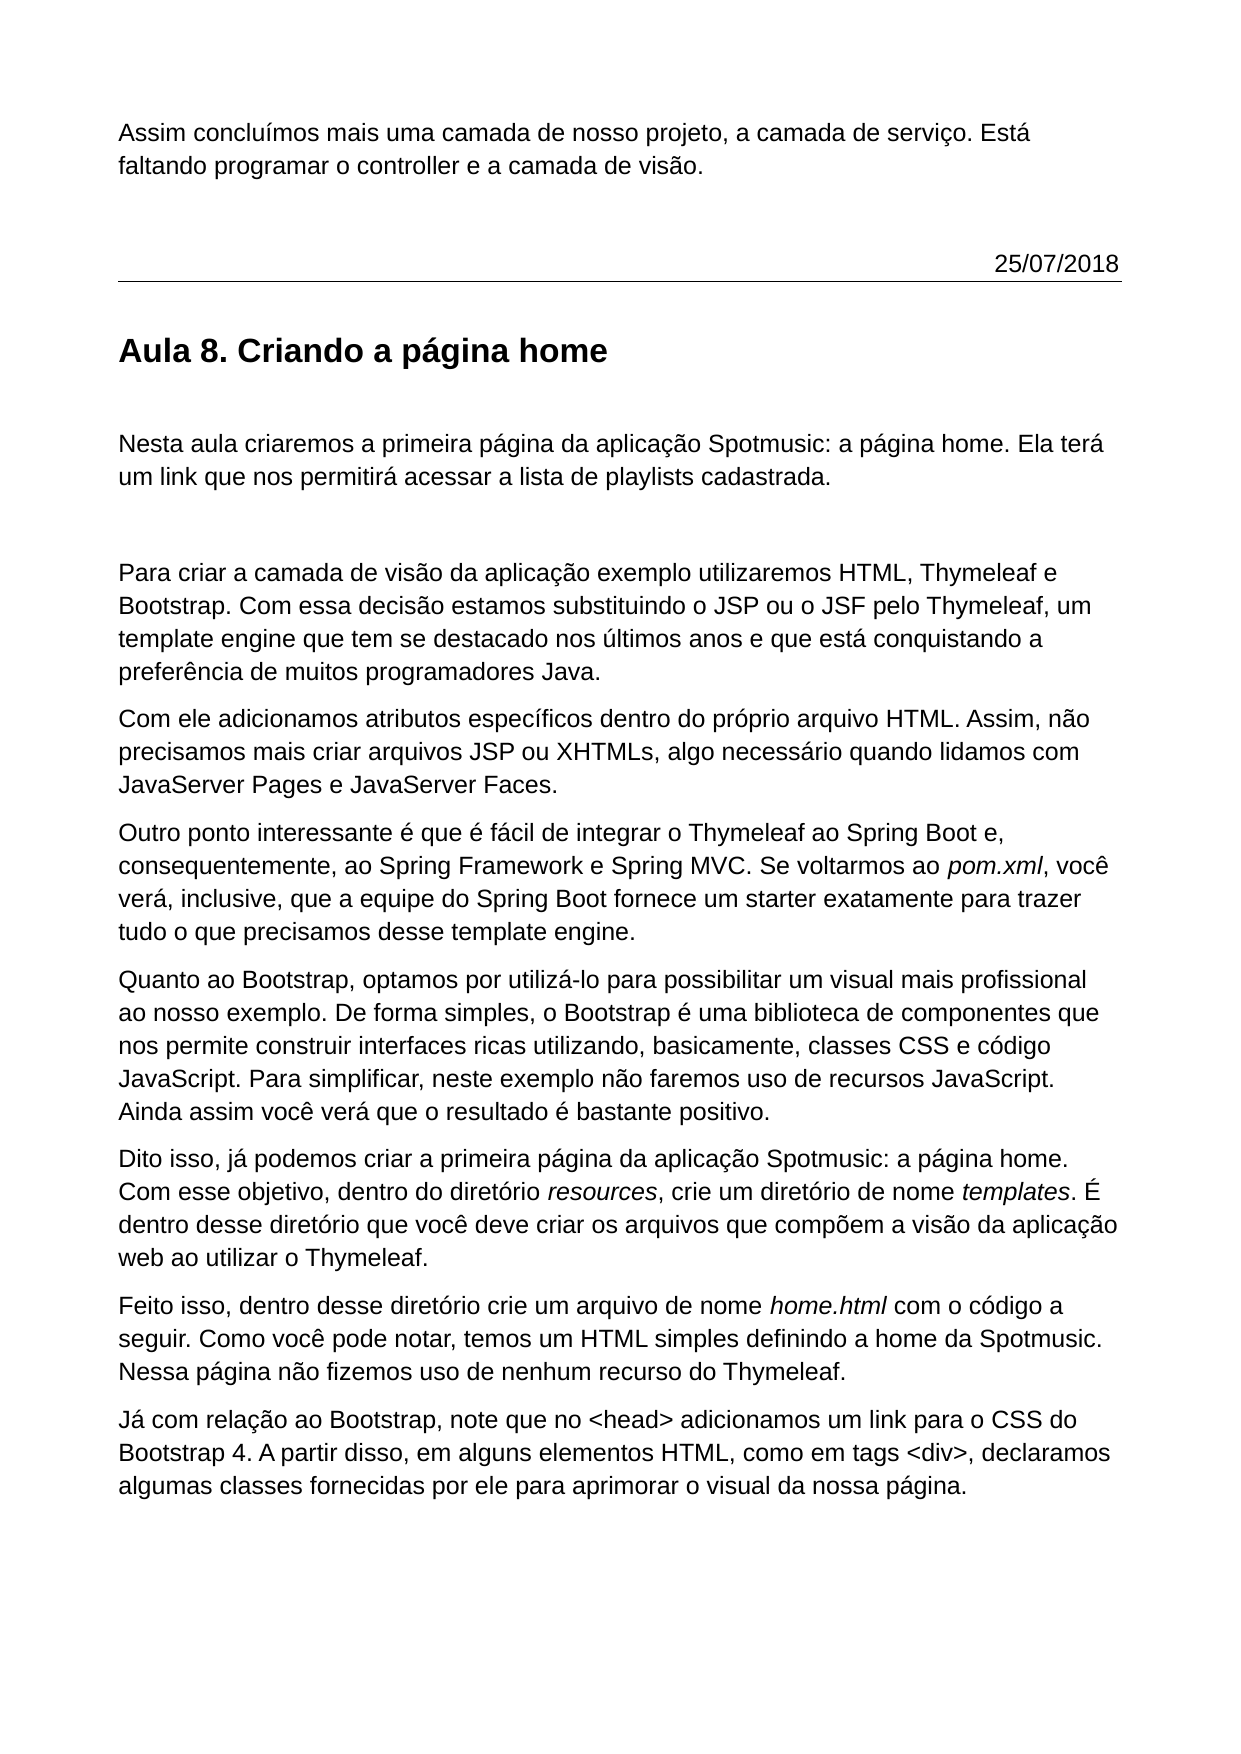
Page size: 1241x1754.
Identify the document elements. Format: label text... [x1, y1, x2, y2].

text Já com relação ao Bootstrap, note que no <head> adicionamos um link para o CSS do Bootstrap 4. A partir disso, em alguns elementos HTML, como em tags <div>, declaramos algumas classes fornecidas por ele para aprimorar o visual da nossa página. [118, 1404, 1122, 1499]
text Para criar a camada de visão da aplicação exemplo utilizaremos HTML, Thymeleaf e Bootstrap. Com essa decisão estamos substituindo o JSP ou o JSF pelo Thymeleaf, um template engine que tem se destacado nos últimos anos e que está conquistando a preferência de muitos programadores Java. [118, 558, 1122, 685]
text Feito isso, dentro desse diretório crie um arquivo de nome home.html com o código a seguir. Como você pode notar, temos um HTML simples definindo a home da Spotmusic. Nessa página não fizemos uso de nenhum recurso do Thymeleaf. [118, 1291, 1122, 1386]
text Assim concluímos mais uma camada de nosso projeto, a camada de serviço. Está faltando programar o controller e a camada de visão. [118, 118, 1122, 180]
text Dito isso, já podemos criar a primeira página da aplicação Spotmusic: a página home. Com esse objetivo, dentro do diretório resources, crie um diretório de nome templates. É dentro desse diretório que você deve criar os arquivos que compõem a visão da aplicação web ao utilizar o Thymeleaf. [118, 1144, 1122, 1272]
subtitle Aula 8. Criando a página home [118, 331, 1122, 369]
text 25/07/2018 [118, 246, 1122, 281]
text Outro ponto interessante é que é fácil de integrar o Thymeleaf ao Spring Boot e, consequentemente, ao Spring Framework e Spring MVC. Se voltarmos ao pom.xml, você verá, inclusive, que a equipe do Spring Boot fornece um starter exatamente para trazer tudo o que precisamos desse template engine. [118, 818, 1122, 946]
text Quanto ao Bootstrap, optamos por utilizá-lo para possibilitar um visual mais profissional ao nosso exemplo. De forma simples, o Bootstrap é uma biblioteca de componentes que nos permite construir interfaces ricas utilizando, basicamente, classes CSS e código JavaScript. Para simplificar, neste exemplo não faremos uso de recursos JavaScript. Ainda assim você verá que o resultado é bastante positivo. [118, 964, 1122, 1125]
text Nesta aula criaremos a primeira página da aplicação Spotmusic: a página home. Ela terá um link que nos permitirá acessar a lista de playlists cadastrada. [118, 429, 1122, 491]
text Com ele adicionamos atributos específicos dentro do próprio arquivo HTML. Assim, não precisamos mais criar arquivos JSP ou XHTMLs, algo necessário quando lidamos com JavaServer Pages e JavaServer Faces. [118, 704, 1122, 799]
